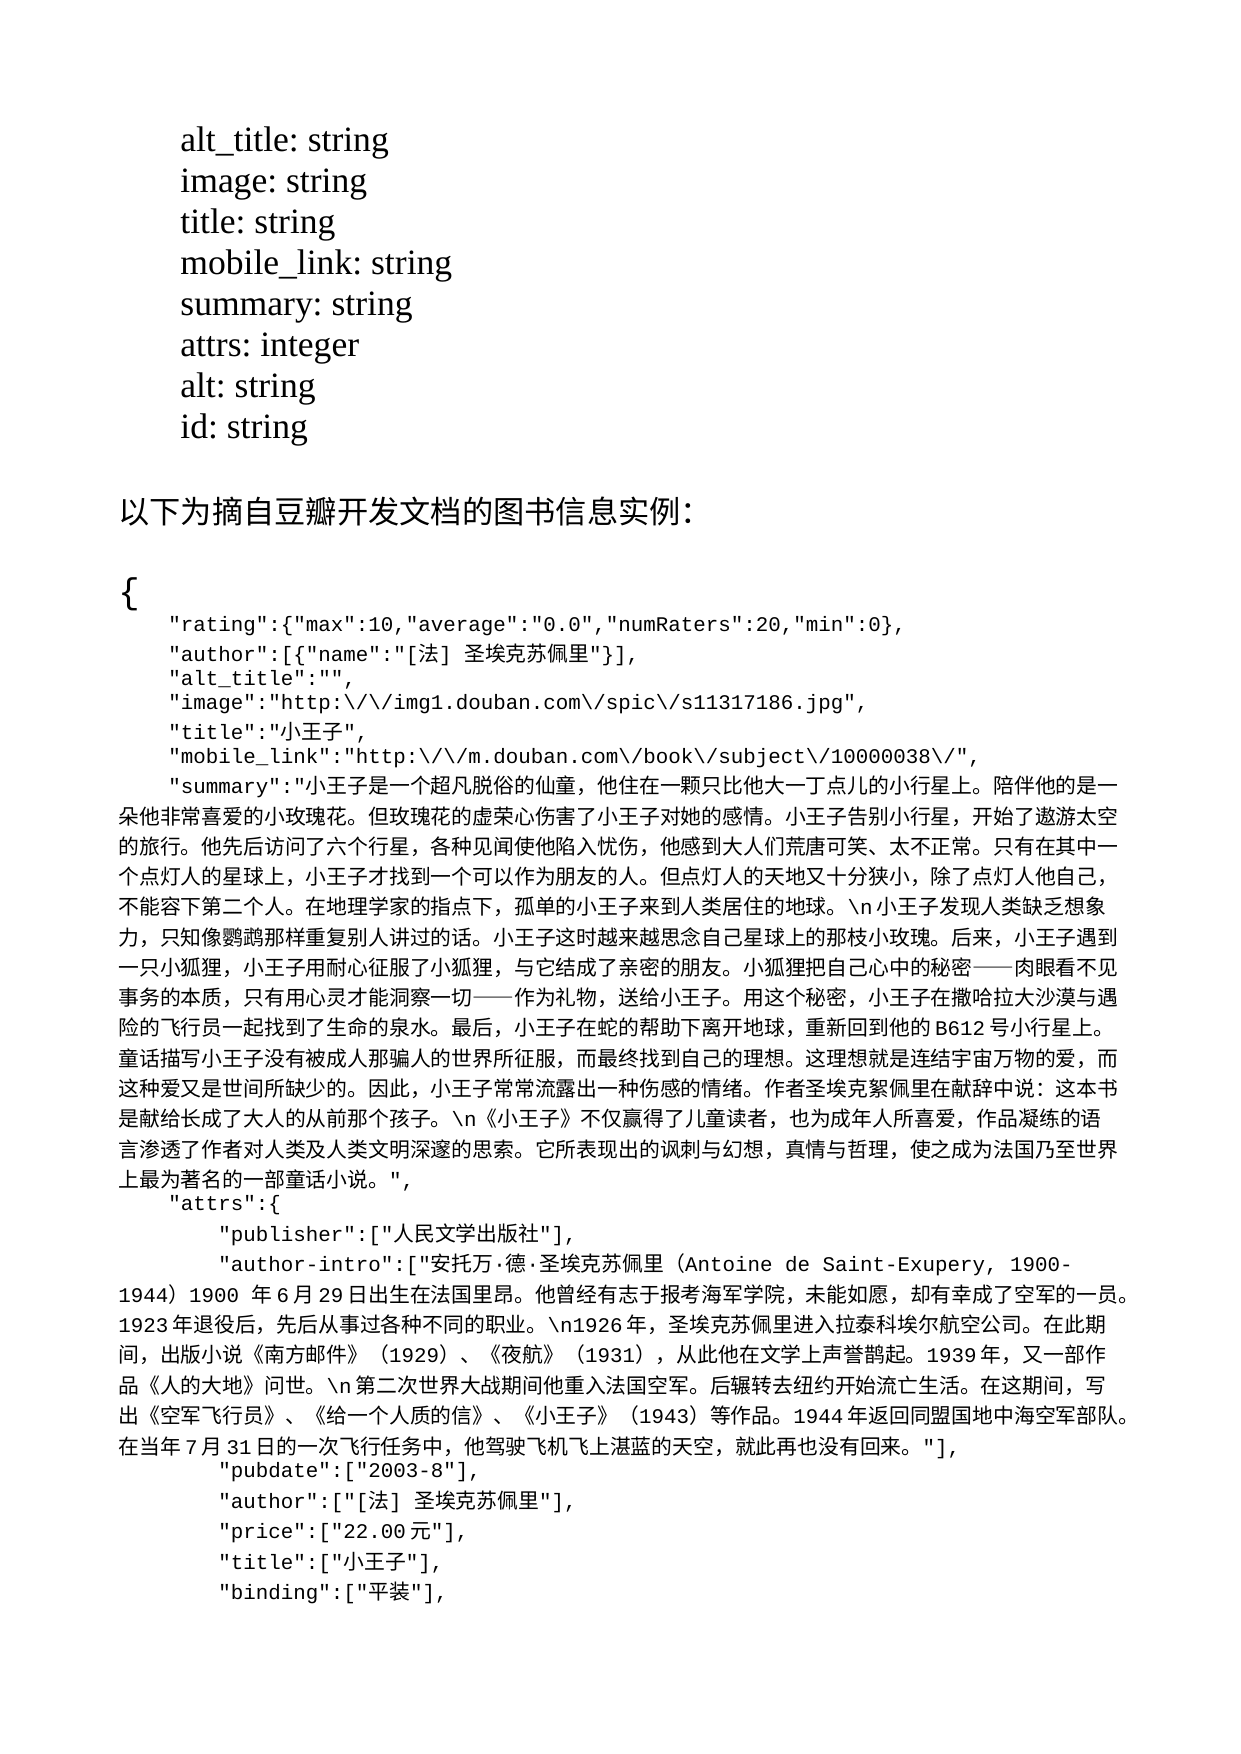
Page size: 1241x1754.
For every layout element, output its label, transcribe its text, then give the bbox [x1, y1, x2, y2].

text "attrs":{ [118, 1193, 1122, 1217]
text "author":[{"name":"[法] 圣埃克苏佩里"}], [118, 638, 1122, 668]
text alt_title: string [118, 118, 1122, 159]
text "alt_title":"", [118, 668, 1122, 692]
text 以下为摘自豆瓣开发文档的图书信息实例： [118, 487, 1122, 533]
text "title":"小王子", [118, 715, 1122, 746]
text "binding":["平装"], [118, 1575, 1122, 1606]
text alt: string [118, 364, 1122, 405]
text "rating":{"max":10,"average":"0.0","numRaters":20,"min":0}, [118, 614, 1122, 638]
text "image":"http:\/\/img1.douban.com\/spic\/s11317186.jpg", [118, 692, 1122, 715]
text attrs: integer [118, 323, 1122, 364]
text { [118, 574, 1122, 614]
text mobile_link: string [118, 241, 1122, 282]
text "author":["[法] 圣埃克苏佩里"], [118, 1484, 1122, 1514]
text "pubdate":["2003-8"], [118, 1460, 1122, 1484]
text title: string [118, 200, 1122, 241]
text summary: string [118, 282, 1122, 323]
text "author-intro":["安托万·德·圣埃克苏佩里（Antoine de Saint-Exupery, 1900-1944）1900 年6月29日出生在法国里昂。他曾经有志于报考海军学院，未能如愿，却有幸成了空军的一员。1923年退役后，先后从事过各种不同的职业。\n1926年，圣埃克苏佩里进入拉泰科埃尔航空公司。在此期间，出版小说《南方邮件》（1929）、《夜航》（1931），从此他在文学上声誉鹊起。1939年，又一部作品《人的大地》问世。\n第二次世界大战期间他重入法国空军。后辗转去纽约开始流亡生活。在这期间，写出《空军飞行员》、《给一个人质的信》、《小王子》（1943）等作品。1944年返回同盟国地中海空军部队。在当年7月31日的一次飞行任务中，他驾驶飞机飞上湛蓝的天空，就此再也没有回来。"], [118, 1247, 1122, 1460]
text "mobile_link":"http:\/\/m.douban.com\/book\/subject\/10000038\/", [118, 746, 1122, 769]
text "title":["小王子"], [118, 1545, 1122, 1575]
text "publisher":["人民文学出版社"], [118, 1217, 1122, 1247]
text id: string [118, 405, 1122, 446]
text "price":["22.00元"], [118, 1514, 1122, 1545]
text "summary":"小王子是一个超凡脱俗的仙童，他住在一颗只比他大一丁点儿的小行星上。陪伴他的是一朵他非常喜爱的小玫瑰花。但玫瑰花的虚荣心伤害了小王子对她的感情。小王子告别小行星，开始了遨游太空的旅行。他先后访问了六个行星，各种见闻使他陷入忧伤，他感到大人们荒唐可笑、太不正常。只有在其中一个点灯人的星球上，小王子才找到一个可以作为朋友的人。但点灯人的天地又十分狭小，除了点灯人他自己，不能容下第二个人。在地理学家的指点下，孤单的小王子来到人类居住的地球。\n小王子发现人类缺乏想象力，只知像鹦鹉那样重复别人讲过的话。小王子这时越来越思念自己星球上的那枝小玫瑰。后来，小王子遇到一只小狐狸，小王子用耐心征服了小狐狸，与它结成了亲密的朋友。小狐狸把自己心中的秘密——肉眼看不见事务的本质，只有用心灵才能洞察一切——作为礼物，送给小王子。用这个秘密，小王子在撒哈拉大沙漠与遇险的飞行员一起找到了生命的泉水。最后，小王子在蛇的帮助下离开地球，重新回到他的B612号小行星上。童话描写小王子没有被成人那骗人的世界所征服，而最终找到自己的理想。这理想就是连结宇宙万物的爱，而这种爱又是世间所缺少的。因此，小王子常常流露出一种伤感的情绪。作者圣埃克絮佩里在献辞中说：这本书是献给长成了大人的从前那个孩子。\n《小王子》不仅赢得了儿童读者，也为成年人所喜爱，作品凝练的语言渗透了作者对人类及人类文明深邃的思索。它所表现出的讽刺与幻想，真情与哲理，使之成为法国乃至世界上最为著名的一部童话小说。", [118, 769, 1122, 1193]
text image: string [118, 159, 1122, 200]
